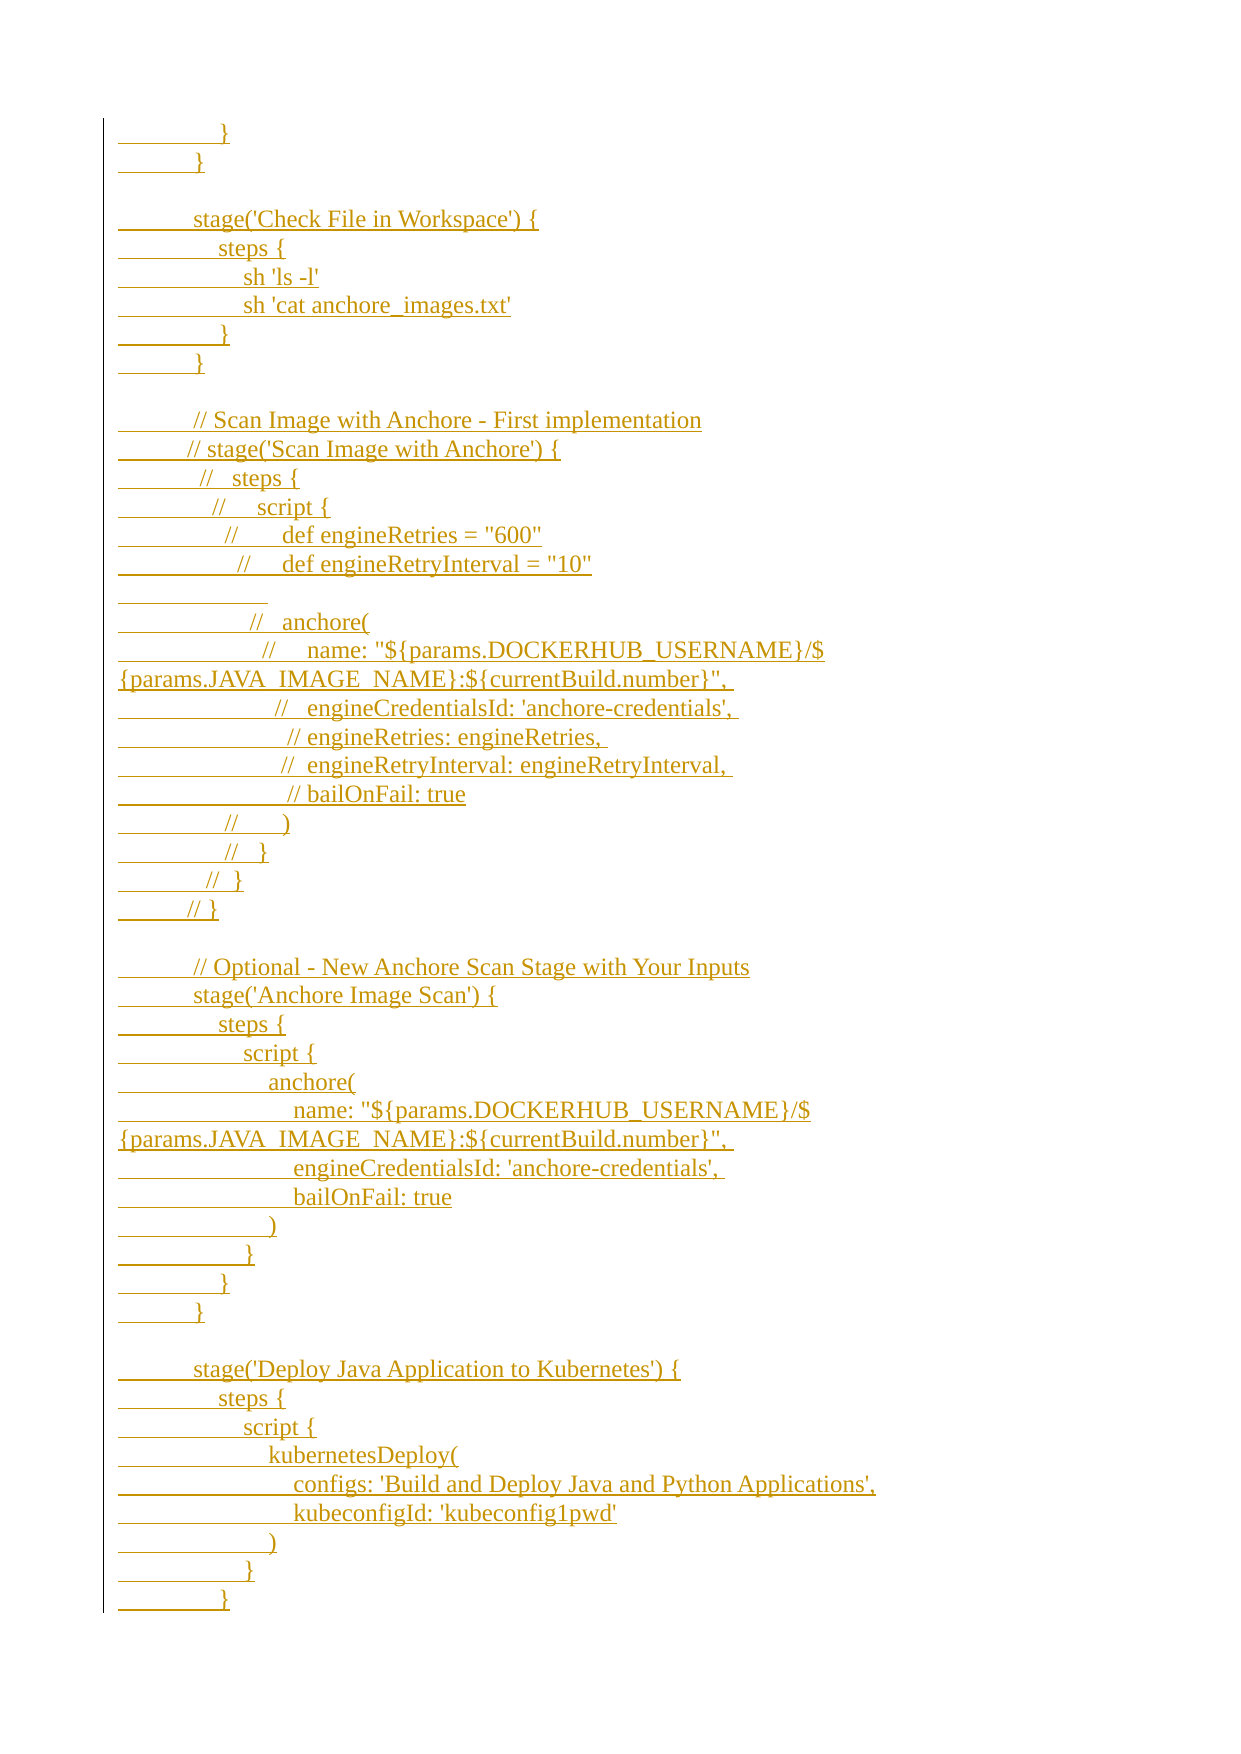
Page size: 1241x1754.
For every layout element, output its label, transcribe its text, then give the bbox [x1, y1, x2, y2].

text // engineCredentialsId: 'anchore-credentials', [118, 693, 1122, 722]
text name: "${params.DOCKERHUB_USERNAME}/${params.JAVA_IMAGE_NAME}:${currentBuild.number}", [118, 1096, 1122, 1153]
text // def engineRetryInterval = "10" [118, 549, 1122, 578]
text script { [118, 1412, 1122, 1441]
text sh 'cat anchore_images.txt' [118, 291, 1122, 319]
text steps { [118, 1009, 1122, 1038]
text } [118, 1239, 1122, 1268]
text // ) [118, 808, 1122, 837]
text // } [118, 837, 1122, 866]
text steps { [118, 233, 1122, 262]
text // anchore( [118, 607, 1122, 636]
text } [118, 1297, 1122, 1326]
text } [118, 1556, 1122, 1584]
text // } [118, 866, 1122, 894]
text steps { [118, 1383, 1122, 1412]
text sh 'ls -l' [118, 262, 1122, 291]
text } [118, 1584, 1122, 1613]
text } [118, 1268, 1122, 1297]
text // bailOnFail: true [118, 779, 1122, 808]
text // script { [118, 492, 1122, 521]
text // steps { [118, 463, 1122, 492]
text // } [118, 894, 1122, 923]
text ) [118, 1527, 1122, 1556]
text stage('Check File in Workspace') { [118, 204, 1122, 233]
text anchore( [118, 1067, 1122, 1096]
text } [118, 348, 1122, 377]
text kubeconfigId: 'kubeconfig1pwd' [118, 1498, 1122, 1527]
text // stage('Scan Image with Anchore') { [118, 434, 1122, 463]
text } [118, 319, 1122, 348]
text script { [118, 1038, 1122, 1067]
text // name: "${params.DOCKERHUB_USERNAME}/${params.JAVA_IMAGE_NAME}:${currentBuild.number}", [118, 636, 1122, 693]
text // Scan Image with Anchore - First implementation [118, 406, 1122, 434]
text configs: 'Build and Deploy Java and Python Applications', [118, 1469, 1122, 1498]
text stage('Deploy Java Application to Kubernetes') { [118, 1354, 1122, 1383]
text // engineRetryInterval: engineRetryInterval, [118, 751, 1122, 779]
text } [118, 147, 1122, 176]
text // engineRetries: engineRetries, [118, 722, 1122, 751]
text bailOnFail: true [118, 1182, 1122, 1211]
text // def engineRetries = "600" [118, 521, 1122, 549]
text ) [118, 1211, 1122, 1239]
text // Optional - New Anchore Scan Stage with Your Inputs [118, 952, 1122, 981]
text kubernetesDeploy( [118, 1441, 1122, 1469]
text stage('Anchore Image Scan') { [118, 981, 1122, 1009]
text } [118, 118, 1122, 147]
text engineCredentialsId: 'anchore-credentials', [118, 1153, 1122, 1182]
